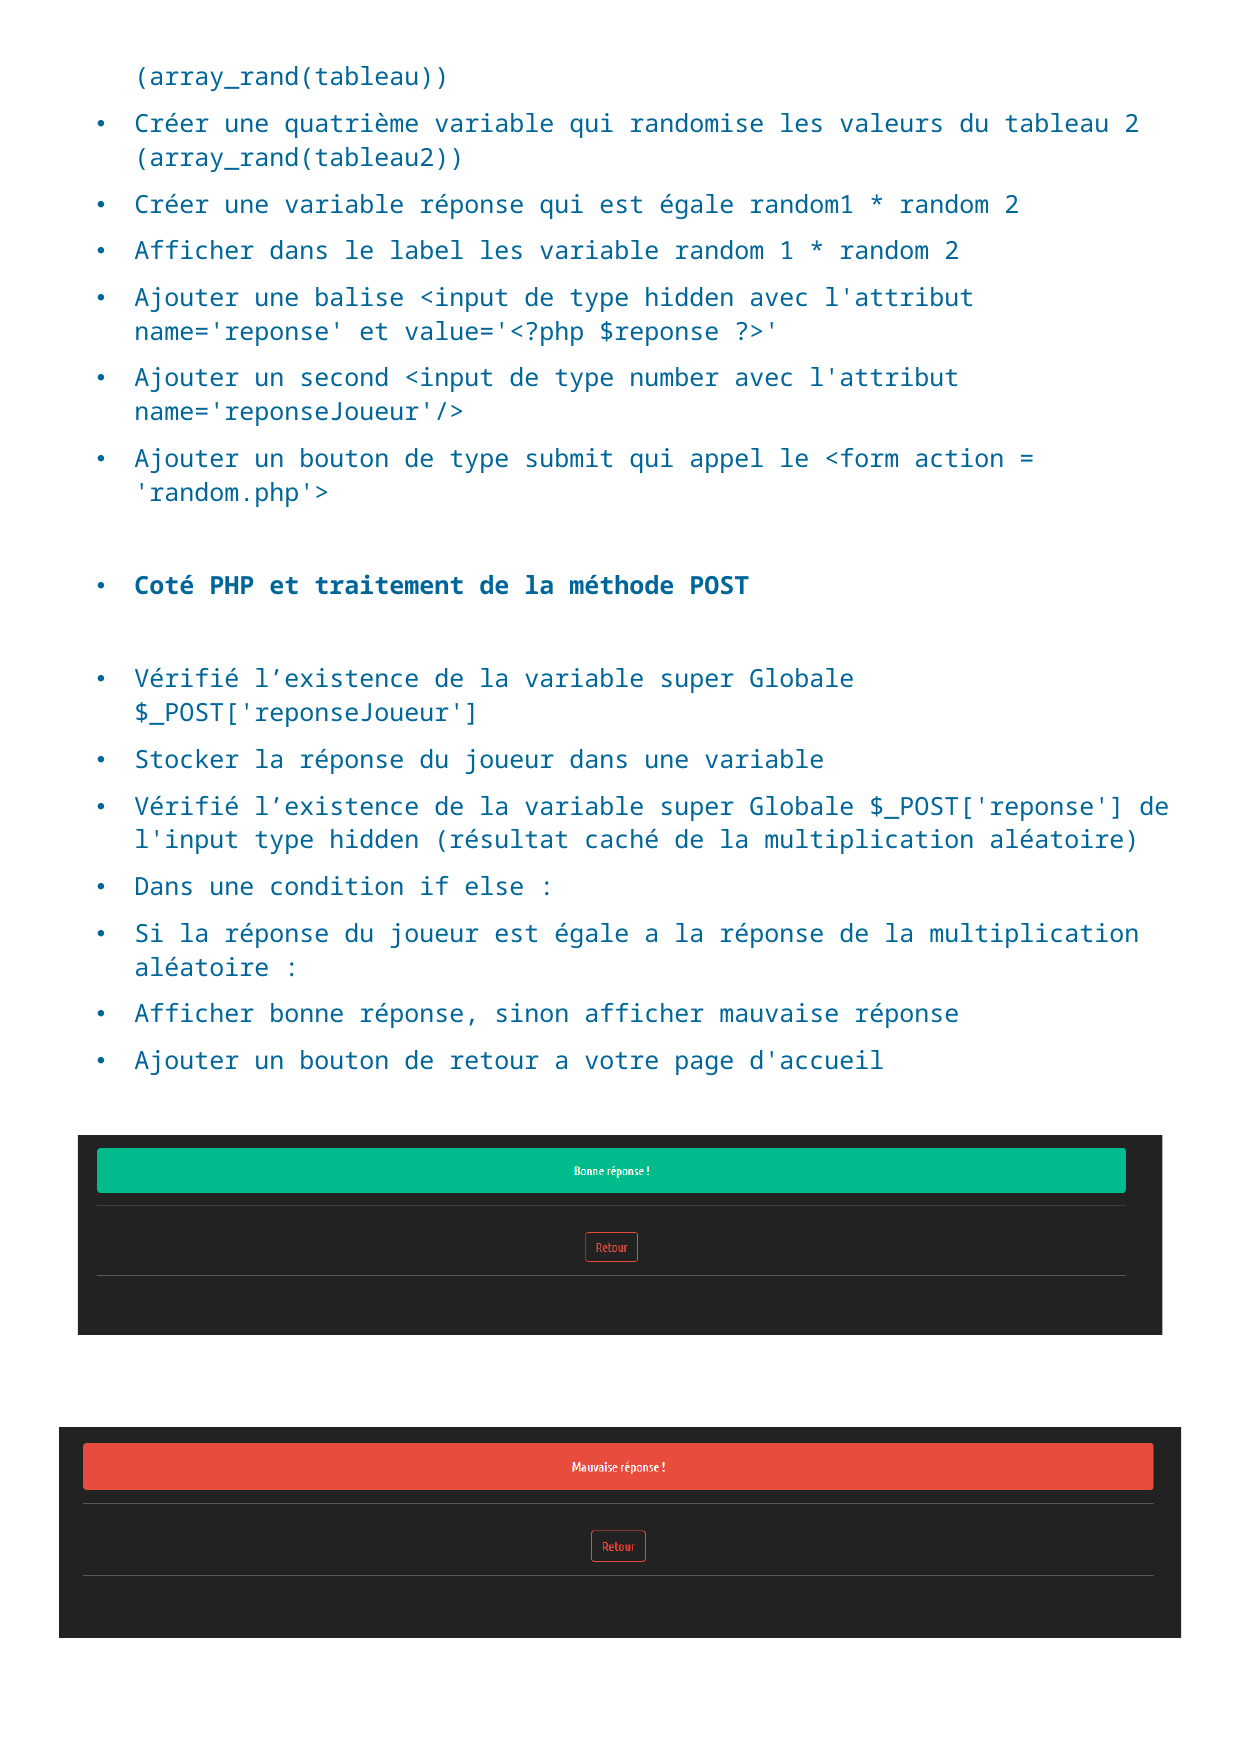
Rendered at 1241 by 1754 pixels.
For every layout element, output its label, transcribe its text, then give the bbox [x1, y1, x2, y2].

list Ajouter un second <input de type number avec l'attribut name='reponseJoueur'/> [97, 360, 1181, 428]
list (array_rand(tableau)) [97, 59, 1181, 93]
list Vérifié l’existence de la variable super Globale $_POST['reponse'] de l'input type hidden (résultat caché de la multiplication aléatoire) [97, 788, 1181, 856]
list Afficher dans le label les variable random 1 * random 2 [97, 233, 1181, 267]
list Afficher bonne réponse, sinon afficher mauvaise réponse [97, 996, 1181, 1030]
list Stocker la réponse du joueur dans une variable [97, 742, 1181, 776]
list Si la réponse du joueur est égale a la réponse de la multiplication aléatoire : [97, 915, 1181, 983]
list Créer une quatrième variable qui randomise les valeurs du tableau 2 (array_rand(tableau2)) [97, 106, 1181, 174]
list Coté PHP et traitement de la méthode POST [97, 568, 1181, 602]
list Ajouter un bouton de type submit qui appel le <form action = 'random.php'> [97, 441, 1181, 509]
list Vérifié l’existence de la variable super Globale $_POST['reponseJoueur'] [97, 661, 1181, 729]
picture [77, 1135, 1163, 1335]
list Créer une variable réponse qui est égale random1 * random 2 [97, 186, 1181, 220]
list Dans une condition if else : [97, 869, 1181, 903]
list Ajouter une balise <input de type hidden avec l'attribut name='reponse' et value='<?php $reponse ?>' [97, 279, 1181, 347]
picture [59, 1427, 1182, 1638]
list Ajouter un bouton de retour a votre page d'accueil [97, 1042, 1181, 1077]
